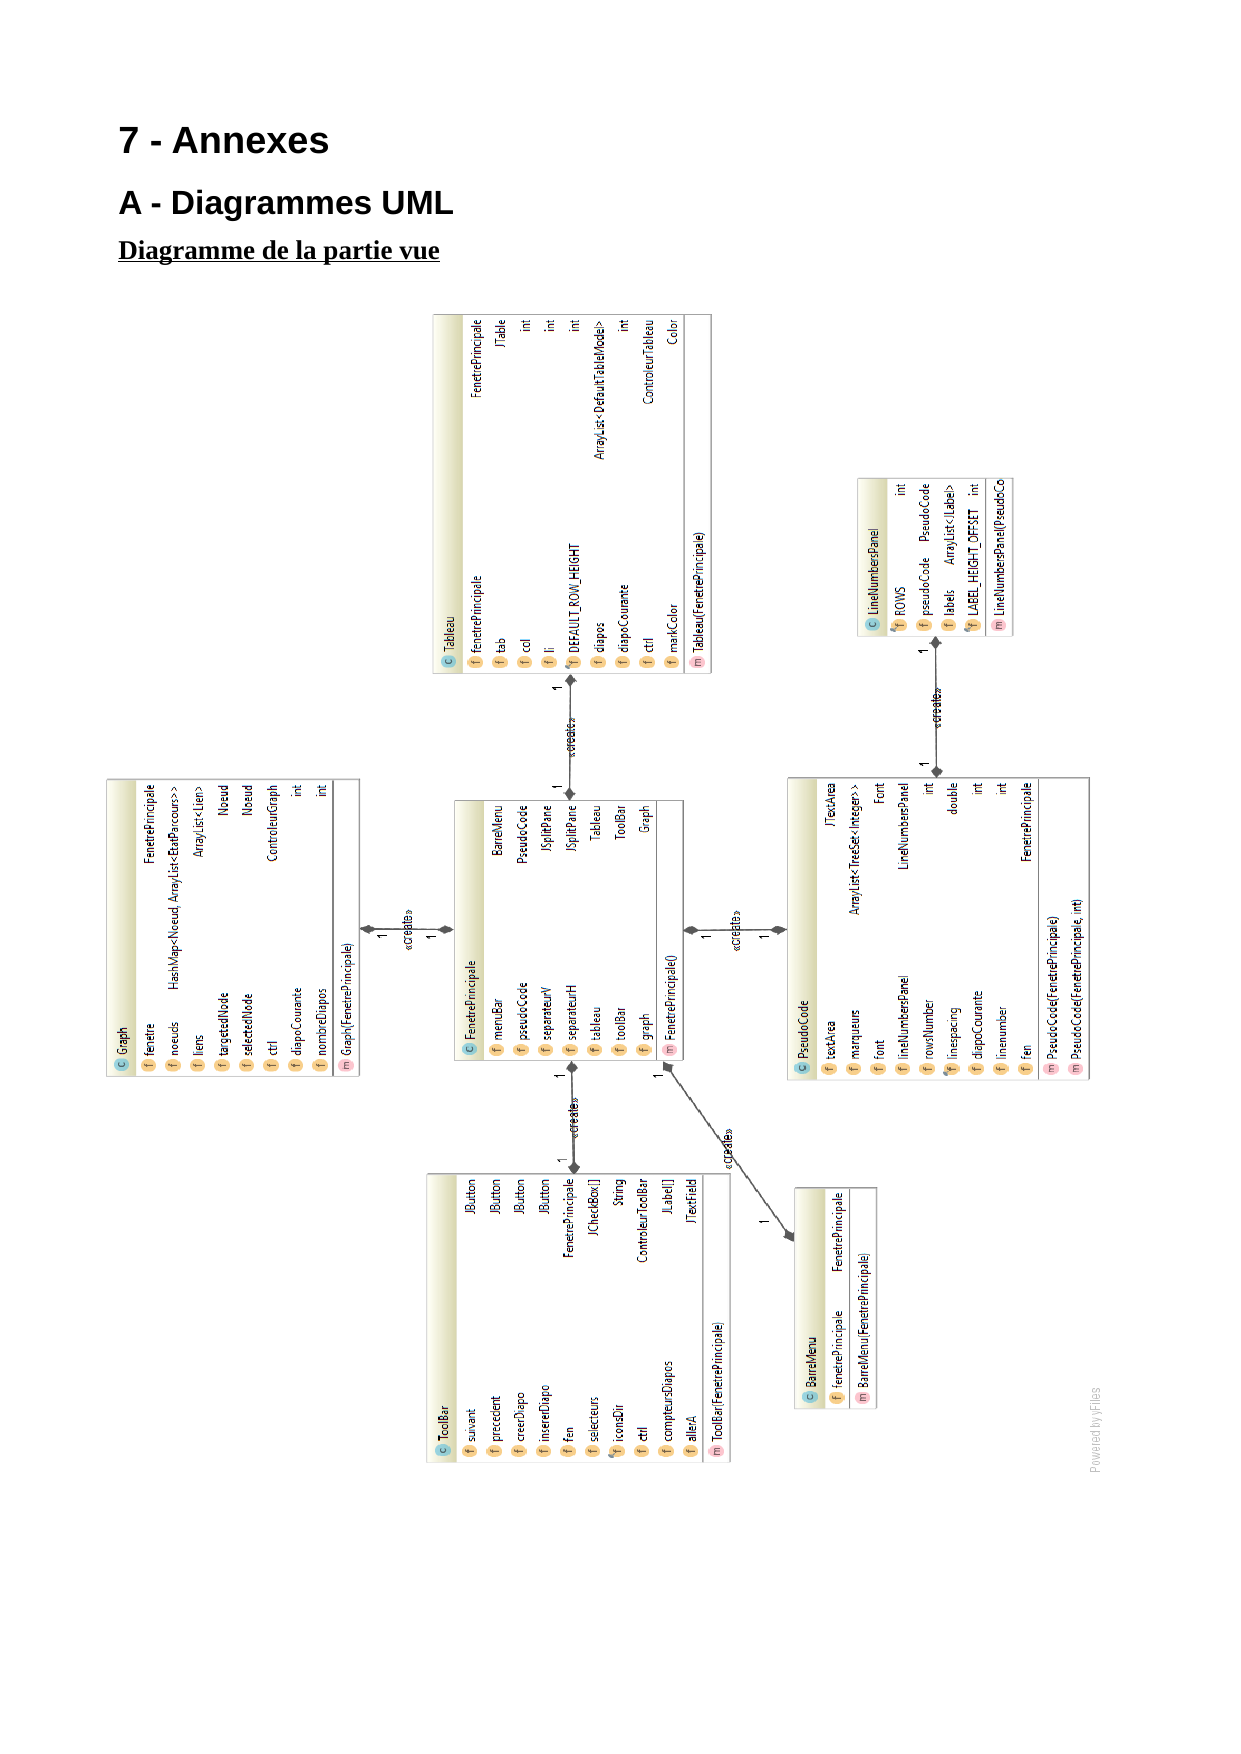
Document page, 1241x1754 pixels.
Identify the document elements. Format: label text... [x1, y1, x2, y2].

subtitle 7 - Annexes [118, 118, 1122, 162]
subtitle A - Diagrammes UML [118, 183, 1122, 221]
picture [83, 296, 1114, 1481]
text Diagramme de la partie vue [118, 234, 1122, 265]
